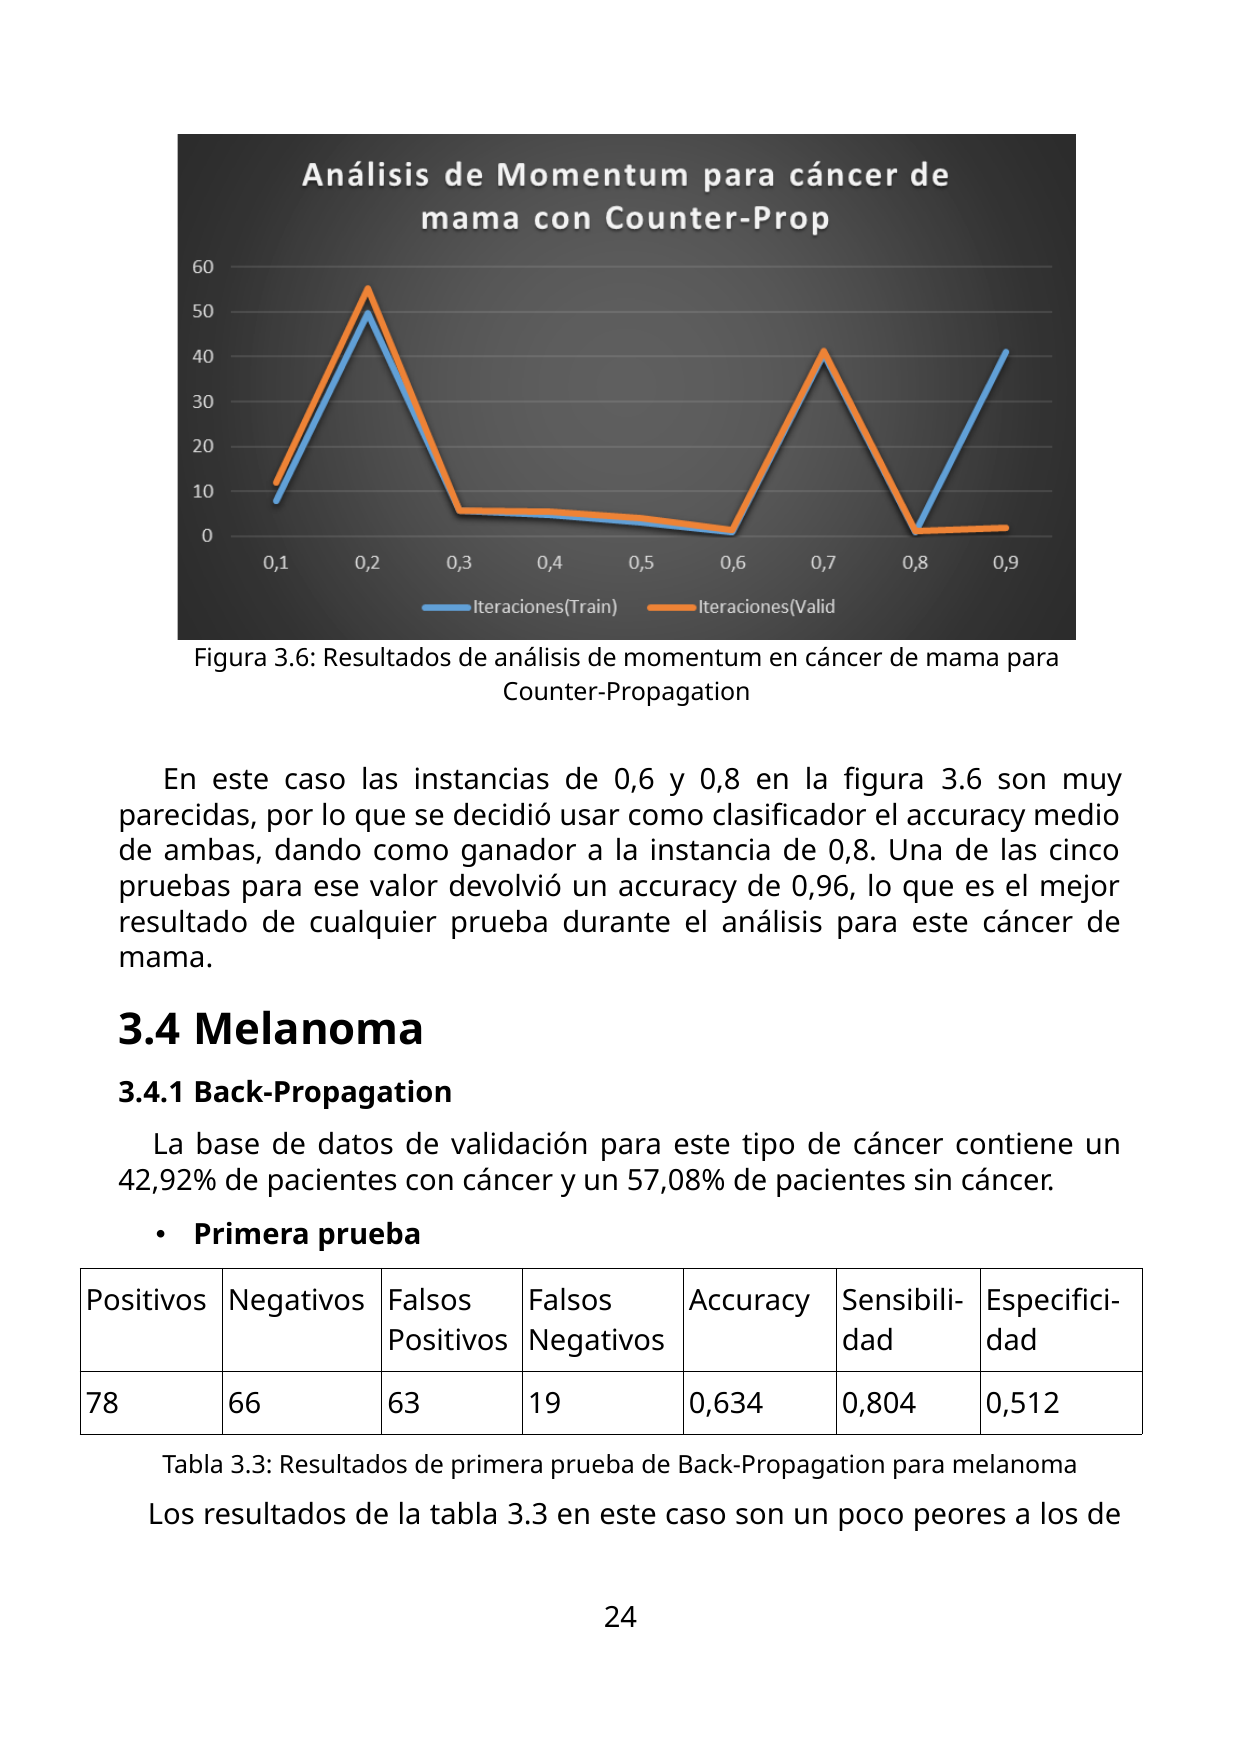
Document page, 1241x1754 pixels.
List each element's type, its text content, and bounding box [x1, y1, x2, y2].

table_header Falsos Negativos [523, 1269, 683, 1371]
table_cell 66 [223, 1372, 381, 1434]
list La base de datos de validación para este tipo de cáncer contiene un 42,92% de pacientes con cáncer y un 57,08% de pacientes sin cáncer. [118, 1124, 1122, 1199]
table_header Positivos [81, 1269, 222, 1371]
table_cell 0,804 [837, 1372, 980, 1434]
table_header Falsos Positivos [382, 1269, 522, 1371]
table_header Sensibili-dad [837, 1269, 980, 1371]
text Los resultados de la tabla 3.3 en este caso son un poco peores a los de [118, 1493, 1122, 1533]
picture [177, 134, 1076, 640]
table_header Especifici-dad [981, 1269, 1142, 1371]
table_cell 0,512 [981, 1372, 1142, 1434]
text En este caso las instancias de 0,6 y 0,8 en la figura 3.6 son muy parecidas, por lo que se decidió usar como clasificador el accuracy medio de ambas, dando como ganador a la instancia de 0,8. Una de las cinco pruebas para ese valor devolvió un accuracy de 0,96, lo que es el mejor resultado de cualquier prueba durante el análisis para este cáncer de mama. [118, 758, 1122, 976]
table_cell 78 [81, 1372, 222, 1434]
table_header Negativos [223, 1269, 381, 1371]
table_cell 0,634 [684, 1372, 836, 1434]
table_header Accuracy [684, 1269, 836, 1371]
table_cell 63 [382, 1372, 522, 1434]
list Primera prueba [156, 1214, 1122, 1253]
text Figura 3.6: Resultados de análisis de momentum en cáncer de mama para Counter-Propagation [177, 640, 1076, 708]
text Tabla 3.3: Resultados de primera prueba de Back-Propagation para melanoma [118, 1446, 1122, 1481]
subtitle Melanoma [118, 997, 1122, 1057]
subtitle Back-Propagation [118, 1071, 1122, 1111]
table_cell 19 [523, 1372, 683, 1434]
